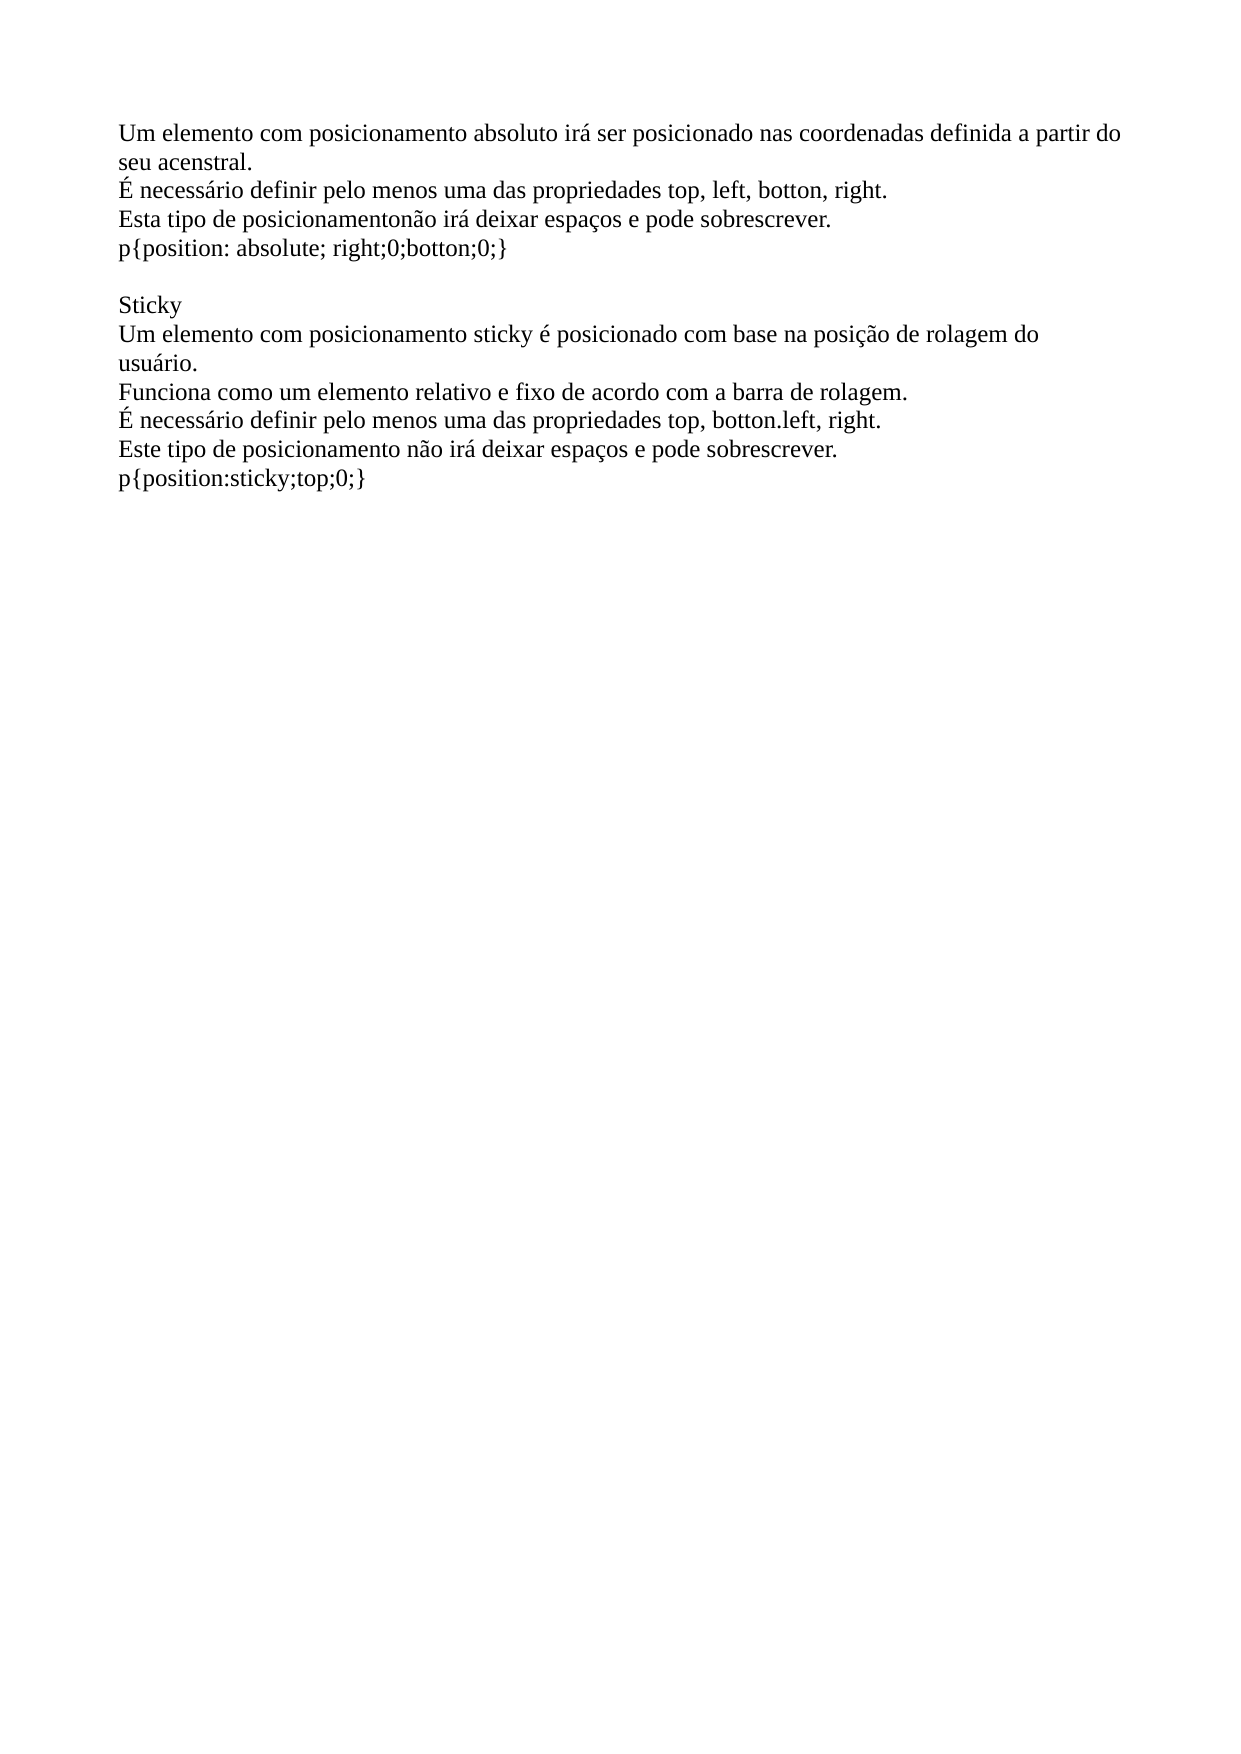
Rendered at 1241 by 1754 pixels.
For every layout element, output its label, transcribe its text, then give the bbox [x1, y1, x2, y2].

text É necessário definir pelo menos uma das propriedades top, botton.left, right. [118, 406, 1122, 434]
text Um elemento com posicionamento absoluto irá ser posicionado nas coordenadas definida a partir do seu acenstral. [118, 118, 1122, 176]
text p{position:sticky;top;0;} [118, 463, 1122, 492]
text Sticky [118, 291, 1122, 319]
text É necessário definir pelo menos uma das propriedades top, left, botton, right. [118, 176, 1122, 204]
text Este tipo de posicionamento não irá deixar espaços e pode sobrescrever. [118, 434, 1122, 463]
text p{position: absolute; right;0;botton;0;} [118, 233, 1122, 262]
text Esta tipo de posicionamentonão irá deixar espaços e pode sobrescrever. [118, 204, 1122, 233]
text Um elemento com posicionamento sticky é posicionado com base na posição de rolagem do usuário. [118, 319, 1122, 377]
text Funciona como um elemento relativo e fixo de acordo com a barra de rolagem. [118, 377, 1122, 406]
